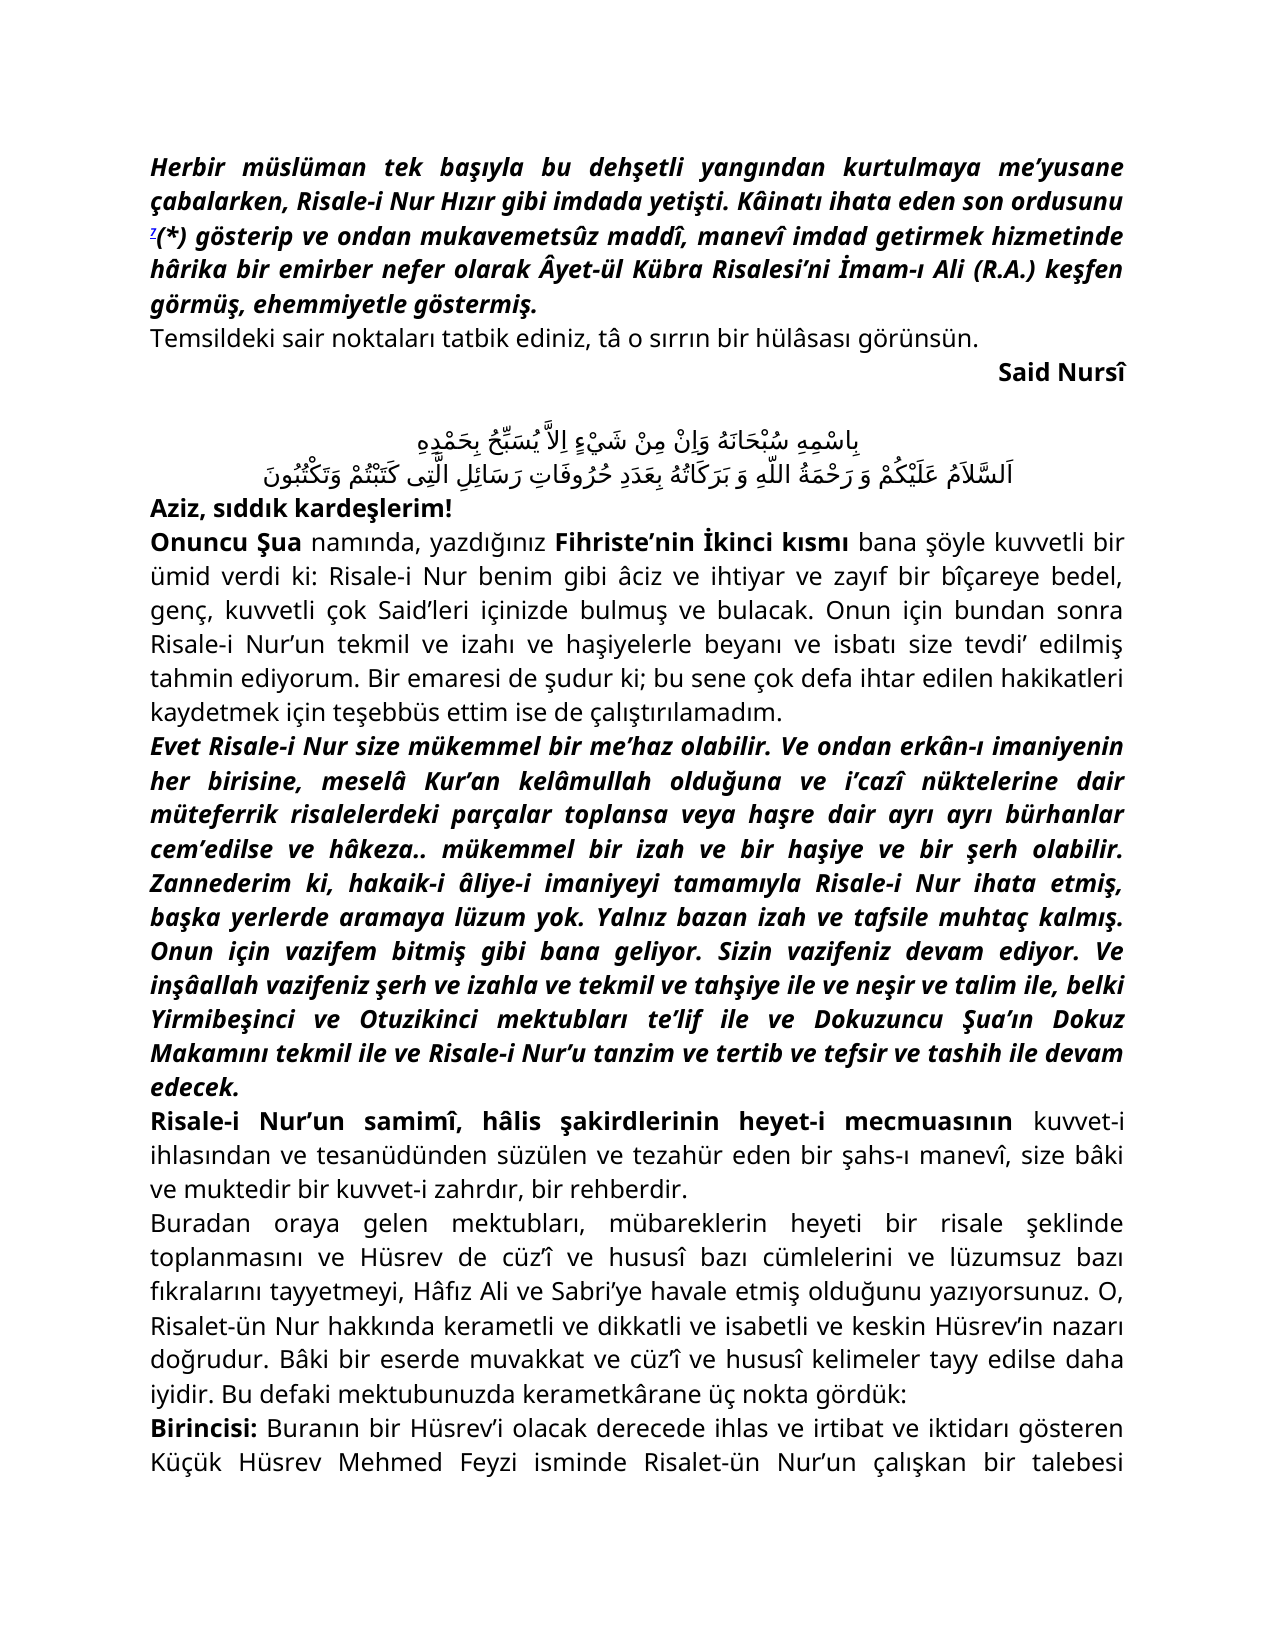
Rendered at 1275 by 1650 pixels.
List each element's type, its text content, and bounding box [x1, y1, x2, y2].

text Herbir müslüman tek başıyla bu dehşetli yangından kurtulmaya me’yusane çabalarken, Risale-i Nur Hızır gibi imdada yetişti. Kâinatı ihata eden son ordusunu 7(*) gösterip ve ondan mukavemetsûz maddî, manevî imdad getirmek hizmetinde hârika bir emirber nefer olarak Âyet-ül Kübra Risalesi’ni İmam-ı Ali (R.A.) keşfen görmüş, ehemmiyetle göstermiş. [150, 150, 1125, 320]
text بِاسْمِهِ سُبْحَانَهُ وَاِنْ مِنْ شَيْءٍ اِلاَّ يُسَبِّحُ بِحَمْدِهِ [150, 422, 1125, 457]
text اَلسَّلاَمُ عَلَيْكُمْ وَ رَحْمَةُ اللّهِ وَ بَرَكَاتُهُ بِعَدَدِ حُرُوفَاتِ رَسَائِلِ الَّتِى كَتَبْتُمْ وَتَكْتُبُونَ [150, 457, 1125, 491]
text Buradan oraya gelen mektubları, mübareklerin heyeti bir risale şeklinde toplanmasını ve Hüsrev de cüz’î ve hususî bazı cümlelerini ve lüzumsuz bazı fıkralarını tayyetmeyi, Hâfız Ali ve Sabri’ye havale etmiş olduğunu yazıyorsunuz. O, Risalet-ün Nur hakkında kerametli ve dikkatli ve isabetli ve keskin Hüsrev’in nazarı doğrudur. Bâki bir eserde muvakkat ve cüz’î ve hususî kelimeler tayy edilse daha iyidir. Bu defaki mektubunuzda kerametkârane üç nokta gördük: [150, 1206, 1125, 1410]
text Risale-i Nur’un samimî, hâlis şakirdlerinin heyet-i mecmuasının kuvvet-i ihlasından ve tesanüdünden süzülen ve tezahür eden bir şahs-ı manevî, size bâki ve muktedir bir kuvvet-i zahrdır, bir rehberdir. [150, 1104, 1125, 1206]
text Temsildeki sair noktaları tatbik ediniz, tâ o sırrın bir hülâsası görünsün. [150, 320, 1125, 354]
text Birincisi: Buranın bir Hüsrev’i olacak derecede ihlas ve irtibat ve iktidarı gösteren Küçük Hüsrev Mehmed Feyzi isminde Risalet-ün Nur’un çalışkan bir talebesi [150, 1410, 1125, 1478]
text Said Nursî [150, 354, 1125, 388]
text Evet Risale-i Nur size mükemmel bir me’haz olabilir. Ve ondan erkân-ı imaniyenin her birisine, meselâ Kur’an kelâmullah olduğuna ve i’cazî nüktelerine dair müteferrik risalelerdeki parçalar toplansa veya haşre dair ayrı ayrı bürhanlar cem’edilse ve hâkeza.. mükemmel bir izah ve bir haşiye ve bir şerh olabilir. Zannederim ki, hakaik-i âliye-i imaniyeyi tamamıyla Risale-i Nur ihata etmiş, başka yerlerde aramaya lüzum yok. Yalnız bazan izah ve tafsile muhtaç kalmış. Onun için vazifem bitmiş gibi bana geliyor. Sizin vazifeniz devam ediyor. Ve inşâallah vazifeniz şerh ve izahla ve tekmil ve tahşiye ile ve neşir ve talim ile, belki Yirmibeşinci ve Otuzikinci mektubları te’lif ile ve Dokuzuncu Şua’ın Dokuz Makamını tekmil ile ve Risale-i Nur’u tanzim ve tertib ve tefsir ve tashih ile devam edecek. [150, 729, 1125, 1104]
text Aziz, sıddık kardeşlerim! [150, 491, 1125, 525]
text Onuncu Şua namında, yazdığınız Fihriste’nin İkinci kısmı bana şöyle kuvvetli bir ümid verdi ki: Risale-i Nur benim gibi âciz ve ihtiyar ve zayıf bir bîçareye bedel, genç, kuvvetli çok Said’leri içinizde bulmuş ve bulacak. Onun için bundan sonra Risale-i Nur’un tekmil ve izahı ve haşiyelerle beyanı ve isbatı size tevdi’ edilmiş tahmin ediyorum. Bir emaresi de şudur ki; bu sene çok defa ihtar edilen hakikatleri kaydetmek için teşebbüs ettim ise de çalıştırılamadım. [150, 525, 1125, 729]
